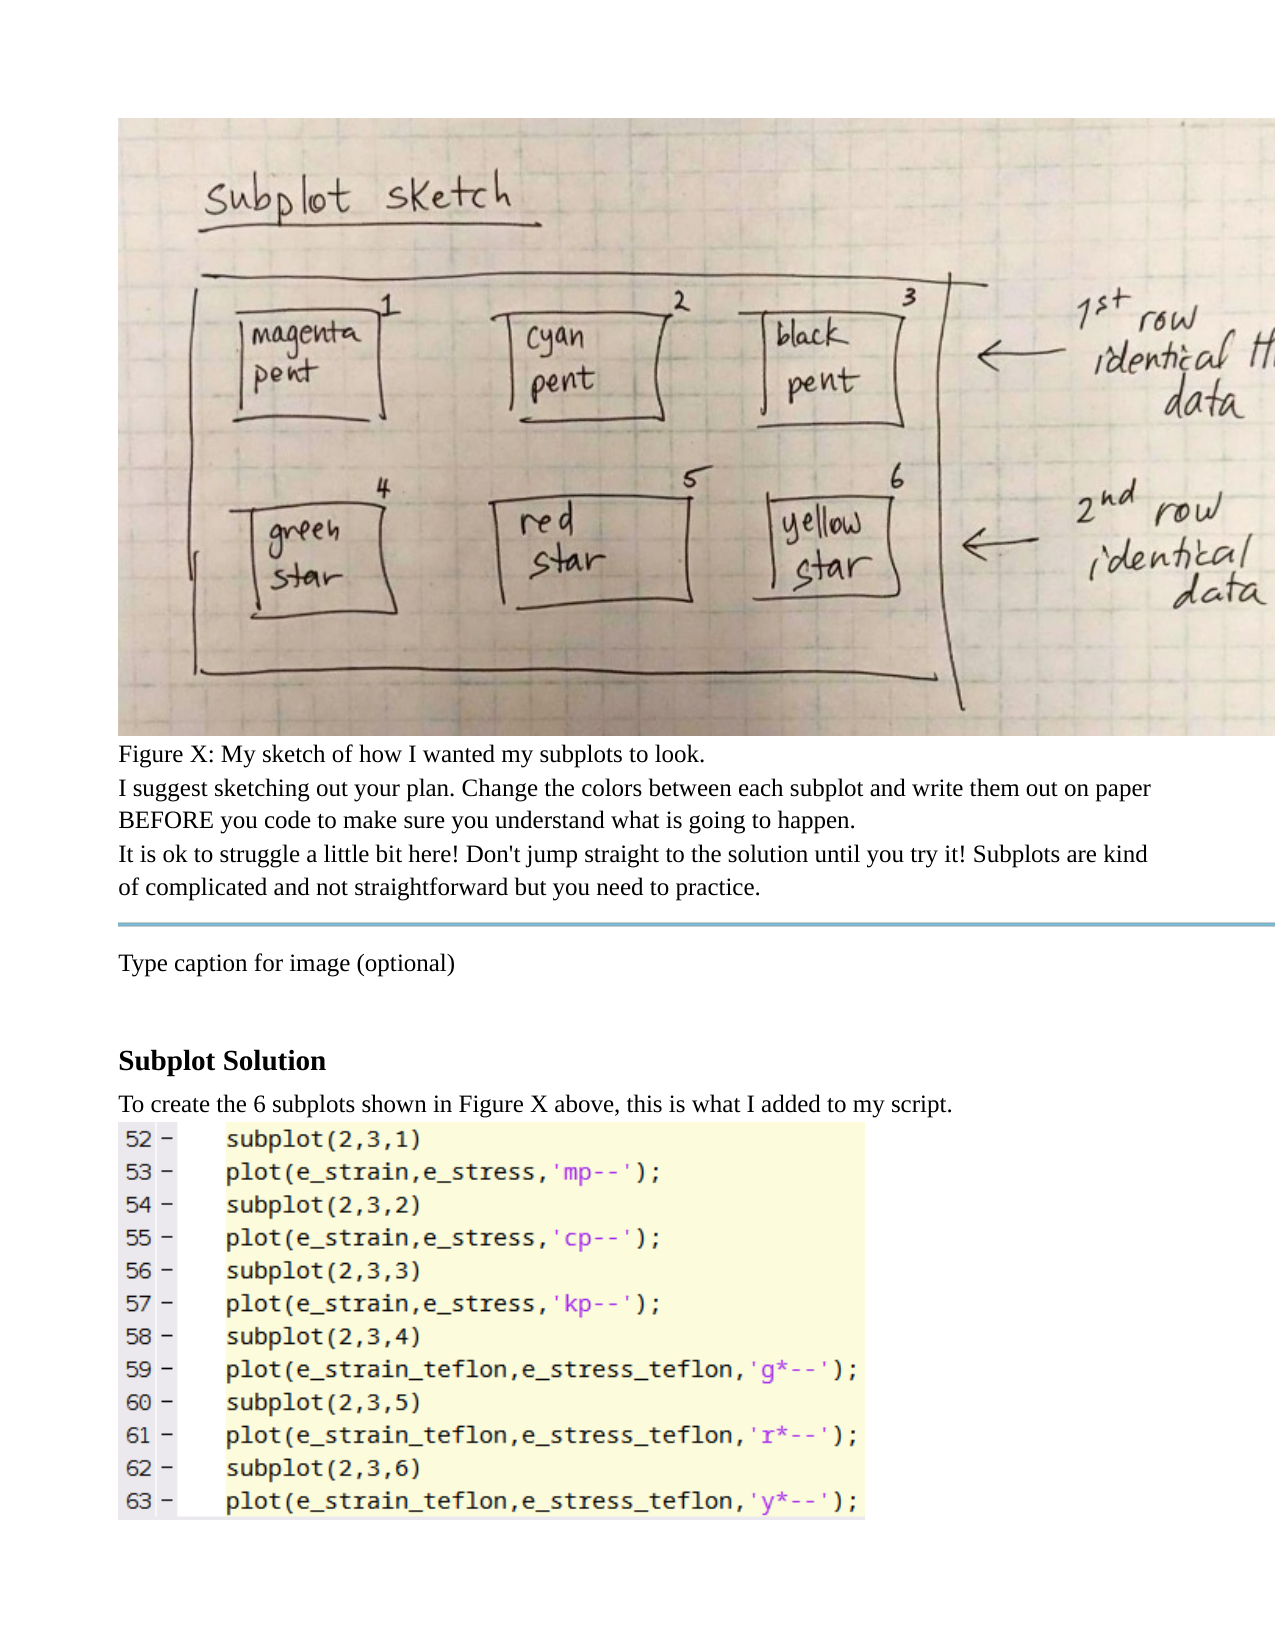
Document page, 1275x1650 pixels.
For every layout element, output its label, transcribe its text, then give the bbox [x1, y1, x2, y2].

text It is ok to struggle a little bit here! Don't jump straight to the solution until you try it! Subplots are kind of complicated and not straightforward but you need to practice. [118, 839, 1157, 900]
picture [118, 904, 1275, 944]
text Type caption for image (optional) [118, 948, 1157, 977]
text To create the 6 subplots shown in Figure X above, this is what I added to my script. [118, 1089, 1157, 1118]
text Figure X: My sketch of how I wanted my subplots to look. [118, 739, 1157, 768]
text I suggest sketching out your plan. Change the colors between each subplot and write them out on paper BEFORE you code to make sure you understand what is going to happen. [118, 773, 1157, 834]
picture [118, 118, 1275, 736]
subtitle Subplot Solution [118, 1043, 1157, 1077]
picture [118, 1122, 865, 1520]
